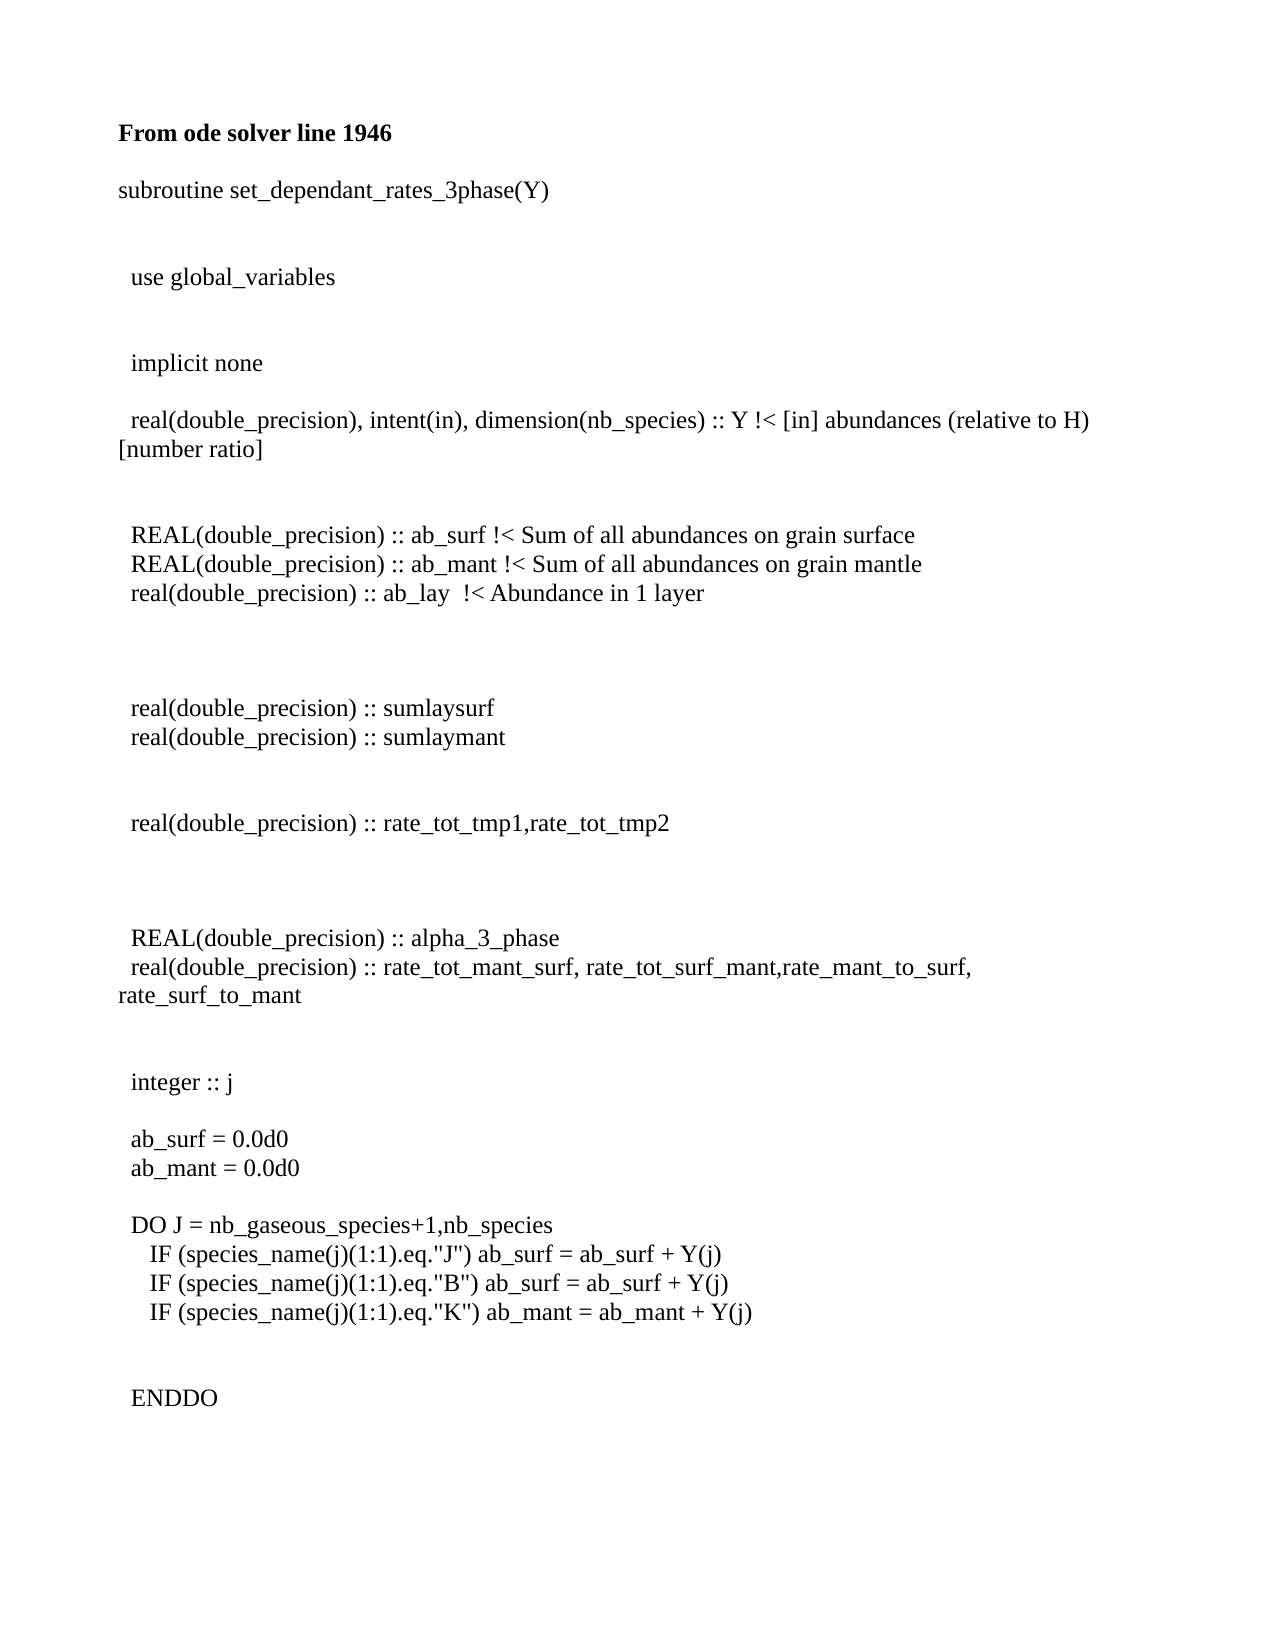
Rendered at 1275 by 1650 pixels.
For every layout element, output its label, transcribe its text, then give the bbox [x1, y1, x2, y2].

text real(double_precision) :: sumlaymant [118, 722, 1157, 751]
text REAL(double_precision) :: ab_surf !< Sum of all abundances on grain surface [118, 521, 1157, 549]
text IF (species_name(j)(1:1).eq."J") ab_surf = ab_surf + Y(j) [118, 1239, 1157, 1268]
text IF (species_name(j)(1:1).eq."B") ab_surf = ab_surf + Y(j) [118, 1268, 1157, 1297]
text From ode solver line 1946 [118, 118, 1157, 147]
text REAL(double_precision) :: alpha_3_phase [118, 923, 1157, 952]
text real(double_precision) :: rate_tot_tmp1,rate_tot_tmp2 [118, 808, 1157, 837]
text real(double_precision) :: rate_tot_mant_surf, rate_tot_surf_mant,rate_mant_to_surf, rate_surf_to_mant [118, 952, 1157, 1009]
text ENDDO [118, 1383, 1157, 1412]
text ab_surf = 0.0d0 [118, 1124, 1157, 1153]
text real(double_precision) :: ab_lay !< Abundance in 1 layer [118, 578, 1157, 607]
text REAL(double_precision) :: ab_mant !< Sum of all abundances on grain mantle [118, 549, 1157, 578]
text use global_variables [118, 262, 1157, 291]
text IF (species_name(j)(1:1).eq."K") ab_mant = ab_mant + Y(j) [118, 1297, 1157, 1326]
text DO J = nb_gaseous_species+1,nb_species [118, 1211, 1157, 1239]
text real(double_precision), intent(in), dimension(nb_species) :: Y !< [in] abundances (relative to H) [number ratio] [118, 406, 1157, 463]
text implicit none [118, 348, 1157, 377]
text subroutine set_dependant_rates_3phase(Y) [118, 176, 1157, 204]
text ab_mant = 0.0d0 [118, 1153, 1157, 1182]
text real(double_precision) :: sumlaysurf [118, 693, 1157, 722]
text integer :: j [118, 1067, 1157, 1096]
